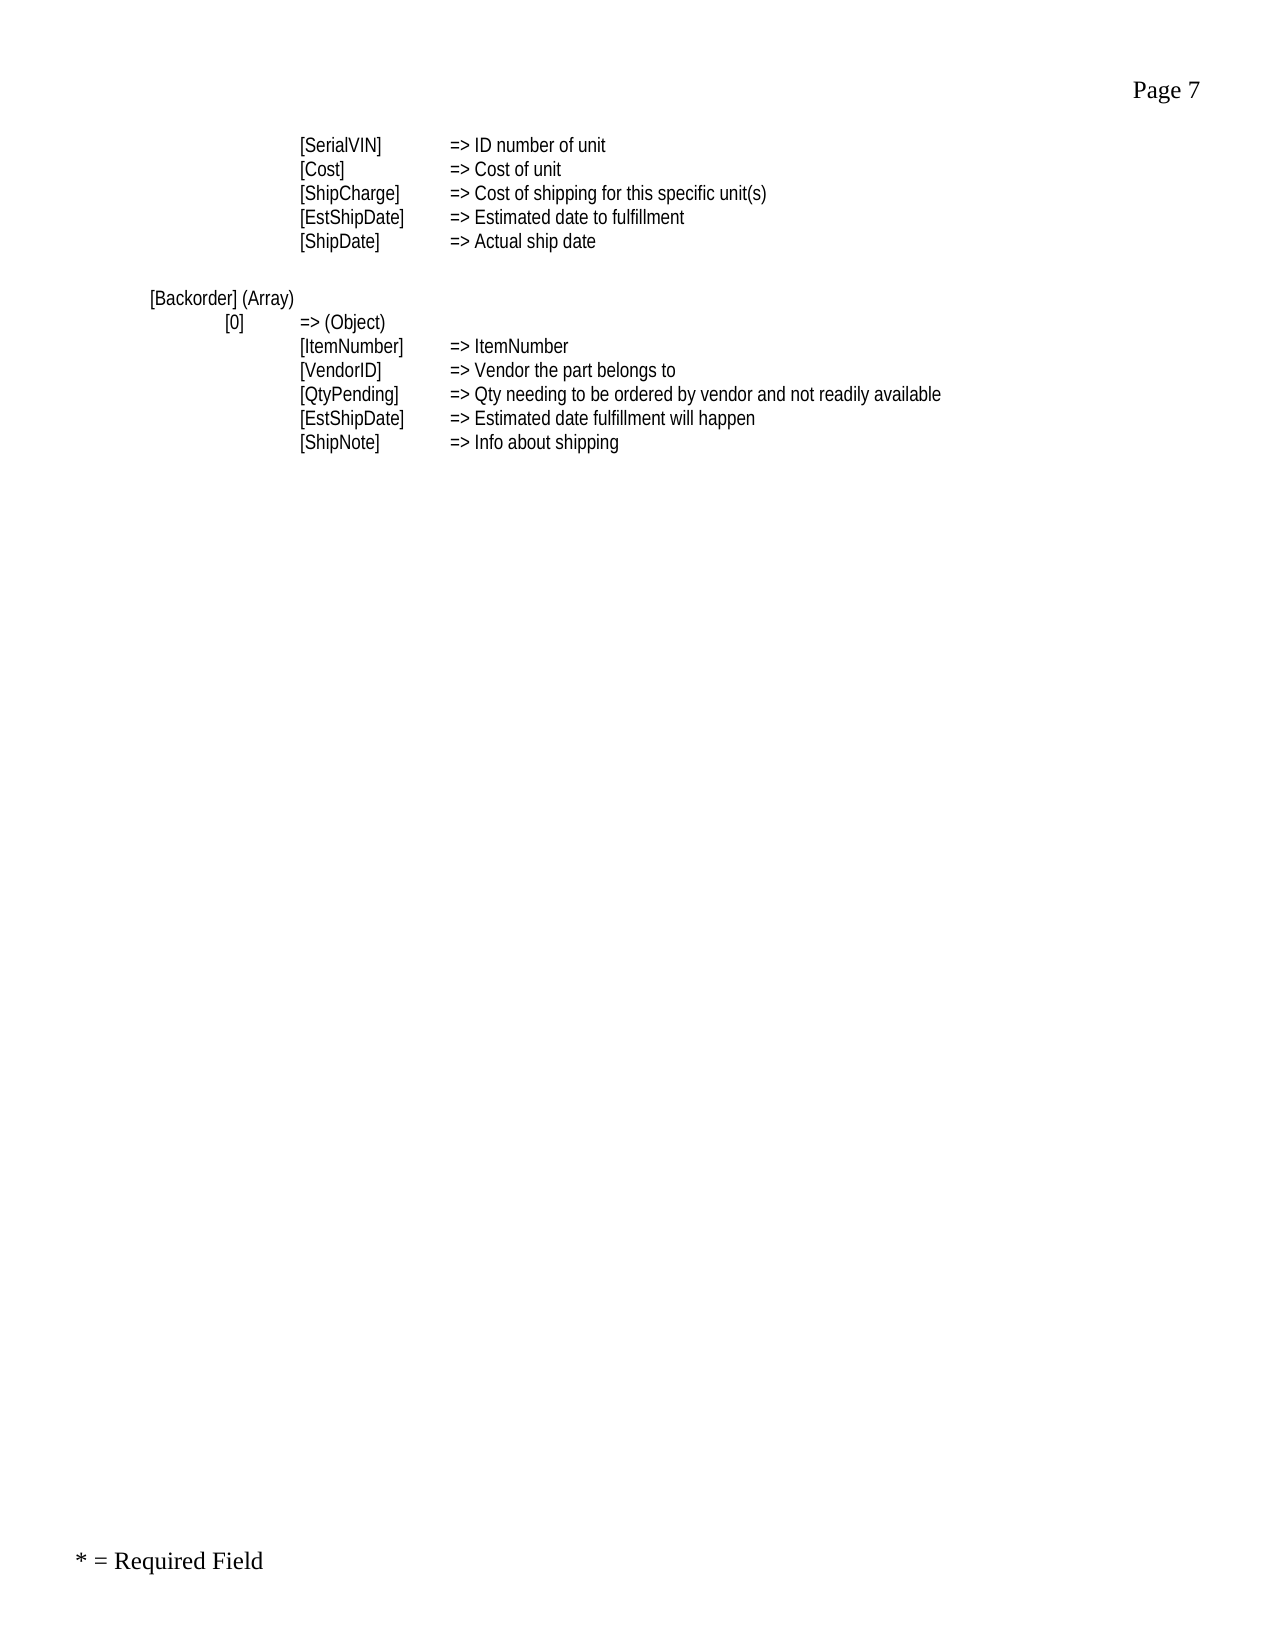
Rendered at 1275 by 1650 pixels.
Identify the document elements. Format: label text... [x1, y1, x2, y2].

text [ShipDate] => Actual ship date [75, 229, 1200, 253]
text [SerialVIN] => ID number of unit [75, 133, 1200, 157]
text [QtyPending] => Qty needing to be ordered by vendor and not readily available [75, 382, 1200, 406]
text [ShipCharge] => Cost of shipping for this specific unit(s) [75, 181, 1200, 205]
text [Backorder] (Array) [75, 282, 1200, 310]
text [0] => (Object) [75, 310, 1200, 334]
text [VendorID] => Vendor the part belongs to [75, 358, 1200, 382]
text [EstShipDate] => Estimated date to fulfillment [75, 205, 1200, 229]
text [EstShipDate] => Estimated date fulfillment will happen [75, 406, 1200, 430]
text [ItemNumber] => ItemNumber [75, 334, 1200, 358]
text [ShipNote] => Info about shipping [75, 430, 1200, 454]
text [Cost] => Cost of unit [75, 157, 1200, 181]
